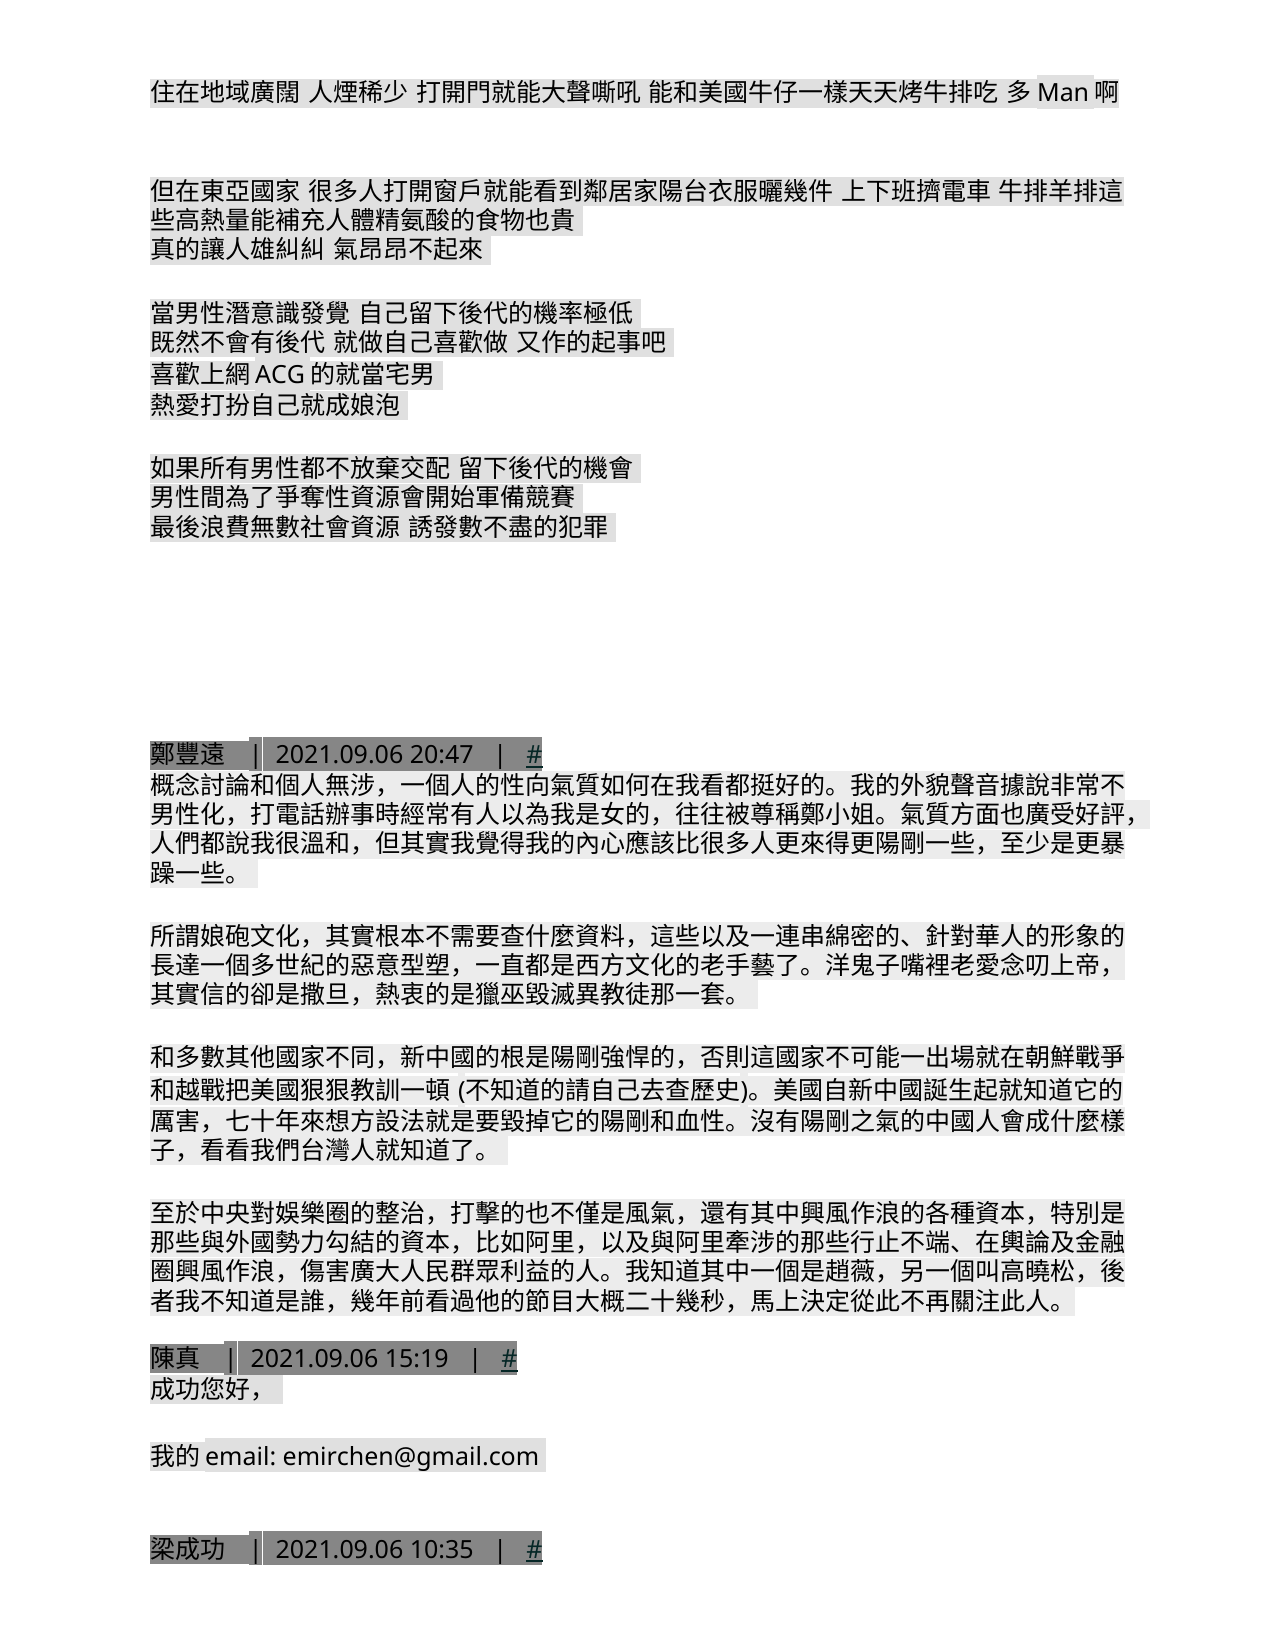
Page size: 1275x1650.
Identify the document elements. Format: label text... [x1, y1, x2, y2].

text 梁成功 | 2021.09.06 10:35 | # [150, 1531, 1125, 1565]
text 關於東亞男星娘泡化 我提出一些和前面不太一樣的觀點 先說結論 這是一種人類族群潛意識下的自救行為 https://kknews.cc/zh-tw/world/am6j4qv.html 約翰·卡爾宏（John B. Calhoun） 的老鼠天堂實驗 能解釋娘泡化 ““選擇逃避社會的老鼠成了「宅男」，等大家睡覺後才出來活動吃東西，它們不參與任何活動，包括求偶交配； 而新一代的老鼠呢，由於沒有交配、養育或社會角色的概念，他們將所有的時間用來進食、睡覺和梳理毛髮，被稱為「美麗的人」。”” 東亞儒家文化區 人口非常密集 香港籠民 台灣無殼蝸牛 日本太空艙房屋 皆因地狹人稠而產生 現代生活有許多壓力 住在地域廣闊 人煙稀少 打開門就能大聲嘶吼 能和美國牛仔一樣天天烤牛排吃 多Man啊 但在東亞國家 很多人打開窗戶就能看到鄰居家陽台衣服曬幾件 上下班擠電車 牛排羊排這些高熱量能補充人體精氨酸的食物也貴 真的讓人雄糾糾 氣昂昂不起來 當男性潛意識發覺 自己留下後代的機率極低 既然不會有後代 就做自己喜歡做 又作的起事吧 喜歡上網ACG的就當宅男 熱愛打扮自己就成娘泡 如果所有男性都不放棄交配 留下後代的機會 男性間為了爭奪性資源會開始軍備競賽 最後浪費無數社會資源 誘發數不盡的犯罪 [150, 75, 1125, 712]
text 成功您好， 我的email: emirchen@gmail.com [150, 1375, 1125, 1506]
text 概念討論和個人無涉，一個人的性向氣質如何在我看都挺好的。我的外貌聲音據說非常不男性化，打電話辦事時經常有人以為我是女的，往往被尊稱鄭小姐。氣質方面也廣受好評，人們都說我很溫和，但其實我覺得我的內心應該比很多人更來得更陽剛一些，至少是更暴躁一些。 所謂娘砲文化，其實根本不需要查什麼資料，這些以及一連串綿密的、針對華人的形象的長達一個多世紀的惡意型塑，一直都是西方文化的老手藝了。洋鬼子嘴裡老愛念叨上帝，其實信的卻是撒旦，熱衷的是獵巫毀滅異教徒那一套。 和多數其他國家不同，新中國的根是陽剛強悍的，否則這國家不可能一出場就在朝鮮戰爭和越戰把美國狠狠教訓一頓 (不知道的請自己去查歷史)。美國自新中國誕生起就知道它的厲害，七十年來想方設法就是要毀掉它的陽剛和血性。沒有陽剛之氣的中國人會成什麼樣子，看看我們台灣人就知道了。 至於中央對娛樂圈的整治，打擊的也不僅是風氣，還有其中興風作浪的各種資本，特別是那些與外國勢力勾結的資本，比如阿里，以及與阿里牽涉的那些行止不端、在輿論及金融圈興風作浪，傷害廣大人民群眾利益的人。我知道其中一個是趙薇，另一個叫高曉松，後者我不知道是誰，幾年前看過他的節目大概二十幾秒，馬上決定從此不再關注此人。 [150, 771, 1125, 1316]
text 陳真 | 2021.09.06 15:19 | # [150, 1341, 1125, 1375]
text 鄭豐遠 | 2021.09.06 20:47 | # [150, 737, 1125, 771]
